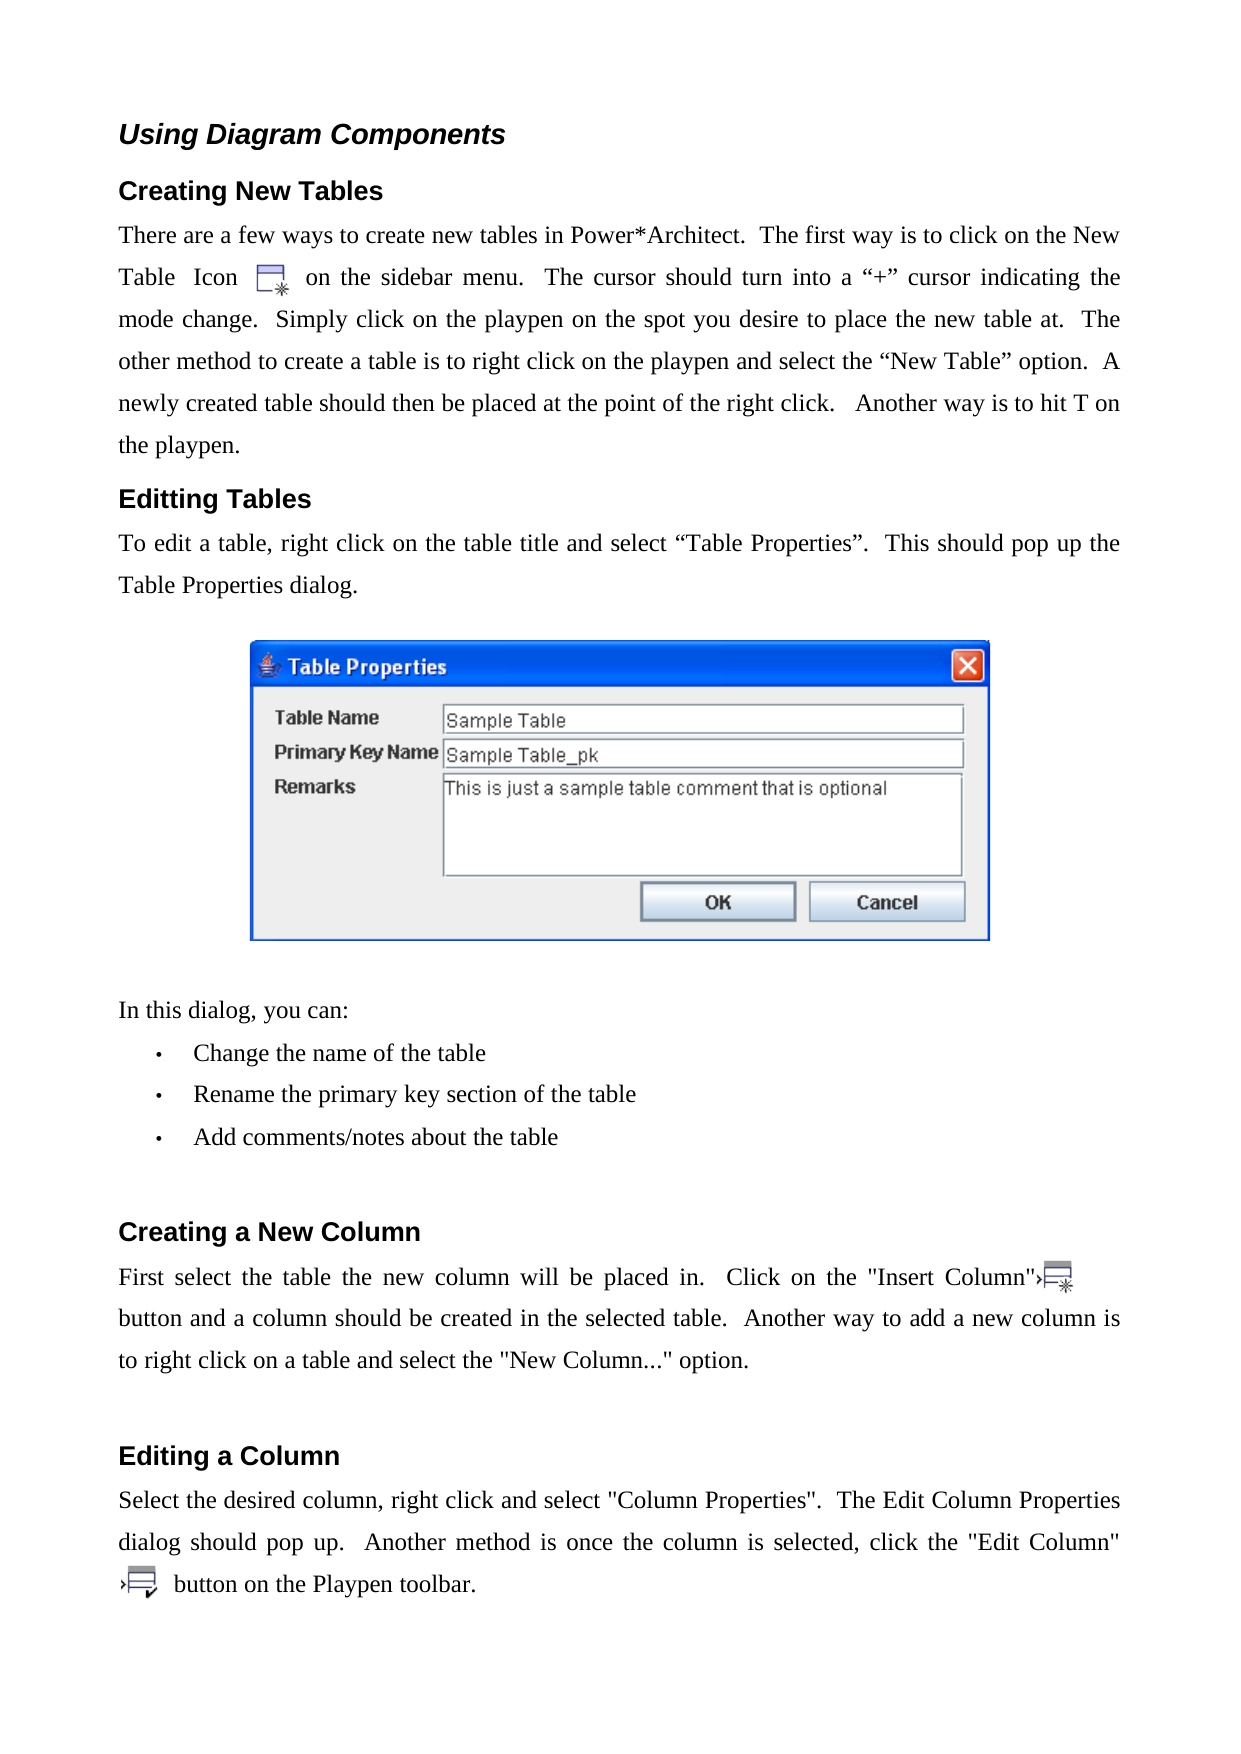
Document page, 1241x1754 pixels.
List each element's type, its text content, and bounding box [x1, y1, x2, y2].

picture [121, 1561, 159, 1600]
text First select the table the new column will be placed in. Click on the "Insert Column" button and a column should be created in the selected table. Another way to add a new column is to right click on a table and select the "New Column..." option. [118, 1262, 1122, 1374]
list Change the name of the table [156, 1038, 1122, 1066]
subtitle Editting Tables [118, 483, 1122, 513]
picture [1036, 1256, 1075, 1295]
picture [249, 640, 991, 941]
text Select the desired column, right click and select "Column Properties". The Edit Column Properties dialog should pop up. Another method is once the column is selected, click the "Edit Column" button on the Playpen toolbar. [118, 1486, 1122, 1598]
list Add comments/notes about the table [156, 1122, 1122, 1150]
subtitle Creating a New Column [118, 1217, 1122, 1247]
picture [252, 260, 291, 298]
subtitle Creating New Tables [118, 176, 1122, 206]
subtitle Editing a Column [118, 1441, 1122, 1471]
list Rename the primary key section of the table [156, 1080, 1122, 1108]
subtitle Using Diagram Components [118, 118, 1122, 151]
text To edit a table, right click on the table title and select “Table Properties”. This should pop up the Table Properties dialog. [118, 528, 1122, 598]
text There are a few ways to create new tables in Power*Architect. The first way is to click on the New Table Icon on the sidebar menu. The cursor should turn into a “+” cursor indicating the mode change. Simply click on the playpen on the spot you desire to place the new table at. The other method to create a table is to right click on the playpen and select the “New Table” option. A newly created table should then be placed at the point of the right click. Another way is to hit T on the playpen. [118, 221, 1122, 458]
text In this dialog, you can: [118, 996, 1122, 1024]
